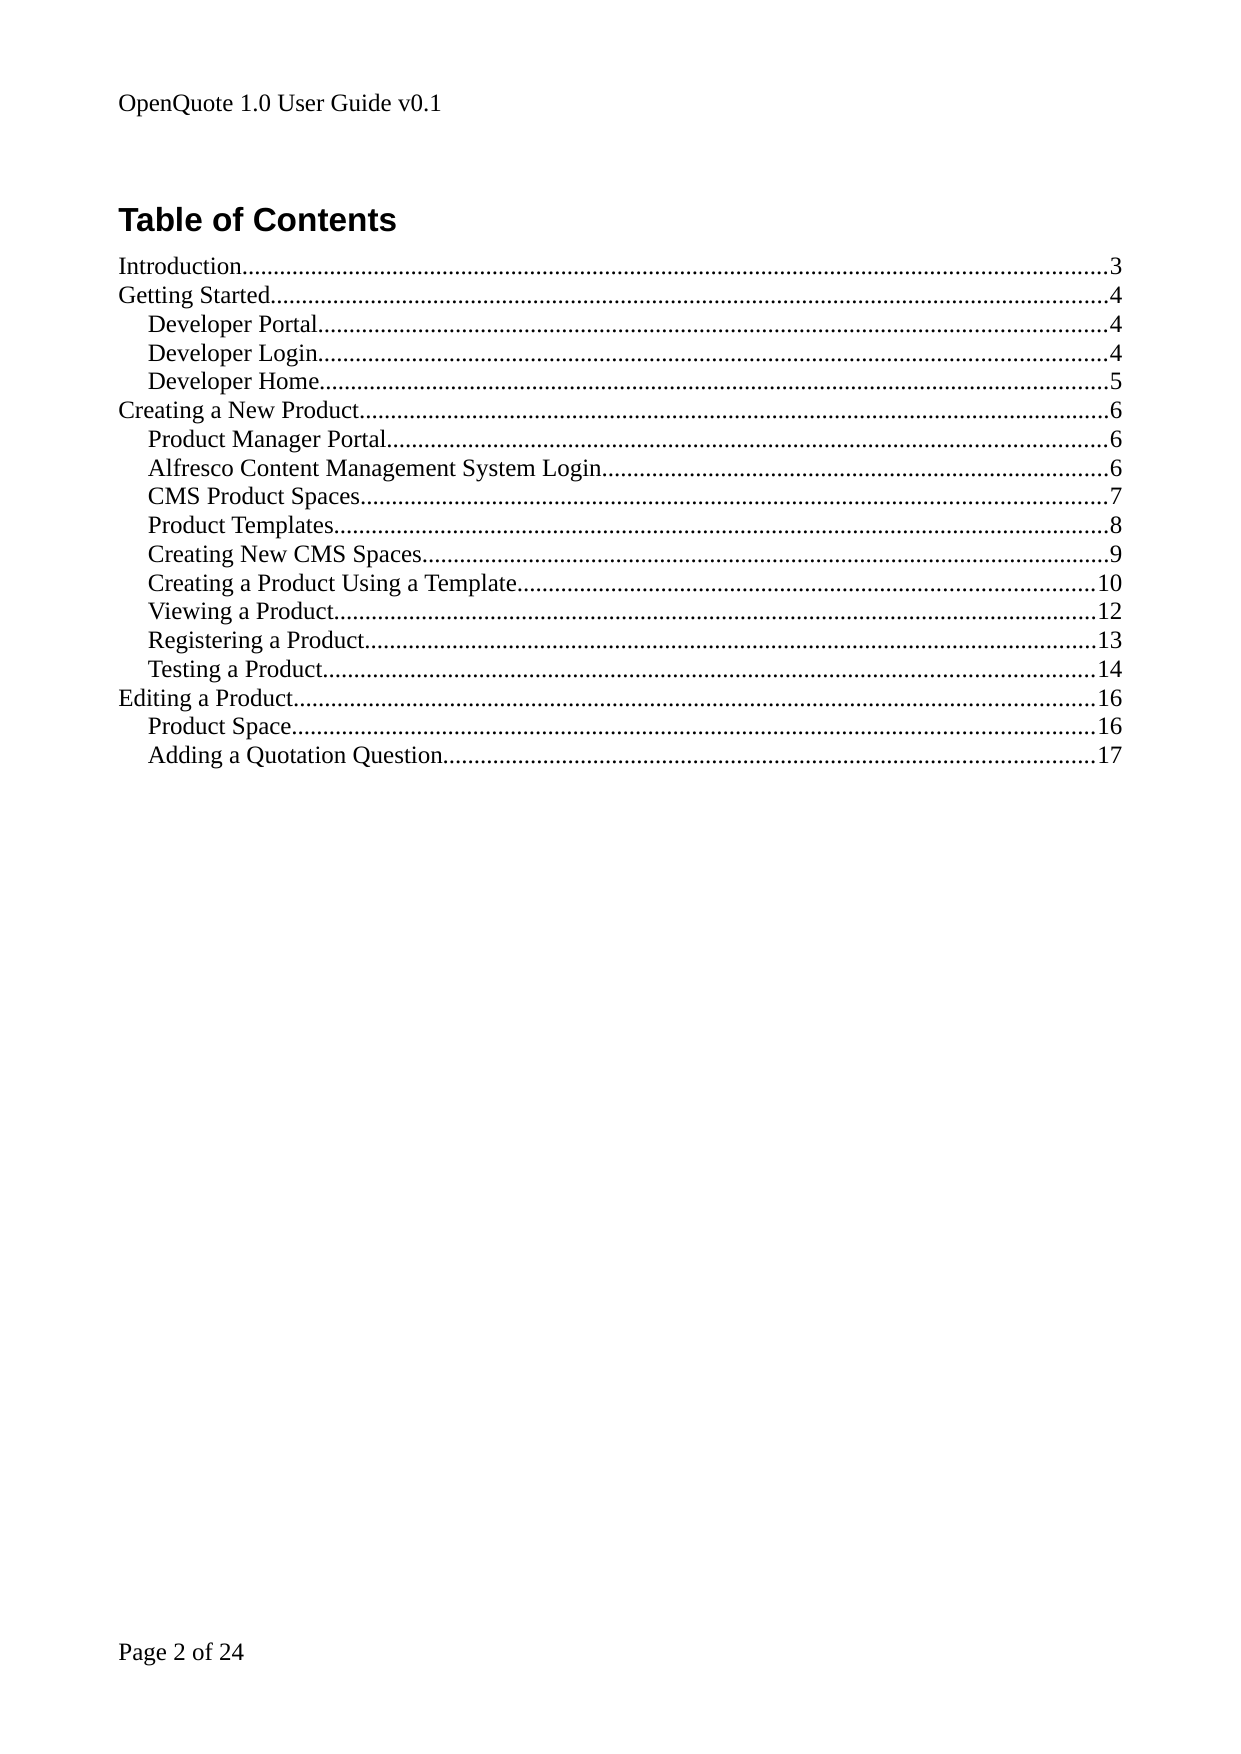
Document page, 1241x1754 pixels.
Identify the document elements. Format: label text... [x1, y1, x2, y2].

text Creating a New Product 6 [118, 395, 1122, 424]
text Adding a Quotation Question 17 [148, 740, 1122, 769]
text Creating New CMS Spaces 9 [148, 539, 1122, 568]
text Alfresco Content Management System Login 6 [148, 453, 1122, 481]
text Product Space 16 [148, 711, 1122, 740]
text Creating a Product Using a Template 10 [148, 568, 1122, 596]
text Developer Portal 4 [148, 309, 1122, 338]
text Registering a Product 13 [148, 625, 1122, 654]
text Developer Login 4 [148, 338, 1122, 366]
text Viewing a Product 12 [148, 596, 1122, 625]
text Developer Home 5 [148, 366, 1122, 395]
text Testing a Product 14 [148, 654, 1122, 683]
text Product Templates 8 [148, 510, 1122, 539]
text Product Manager Portal 6 [148, 424, 1122, 453]
text Introduction 3 [118, 251, 1122, 280]
text Editing a Product 16 [118, 683, 1122, 711]
subtitle Table of Contents [118, 201, 1122, 239]
text Getting Started 4 [118, 280, 1122, 309]
text CMS Product Spaces 7 [148, 481, 1122, 510]
